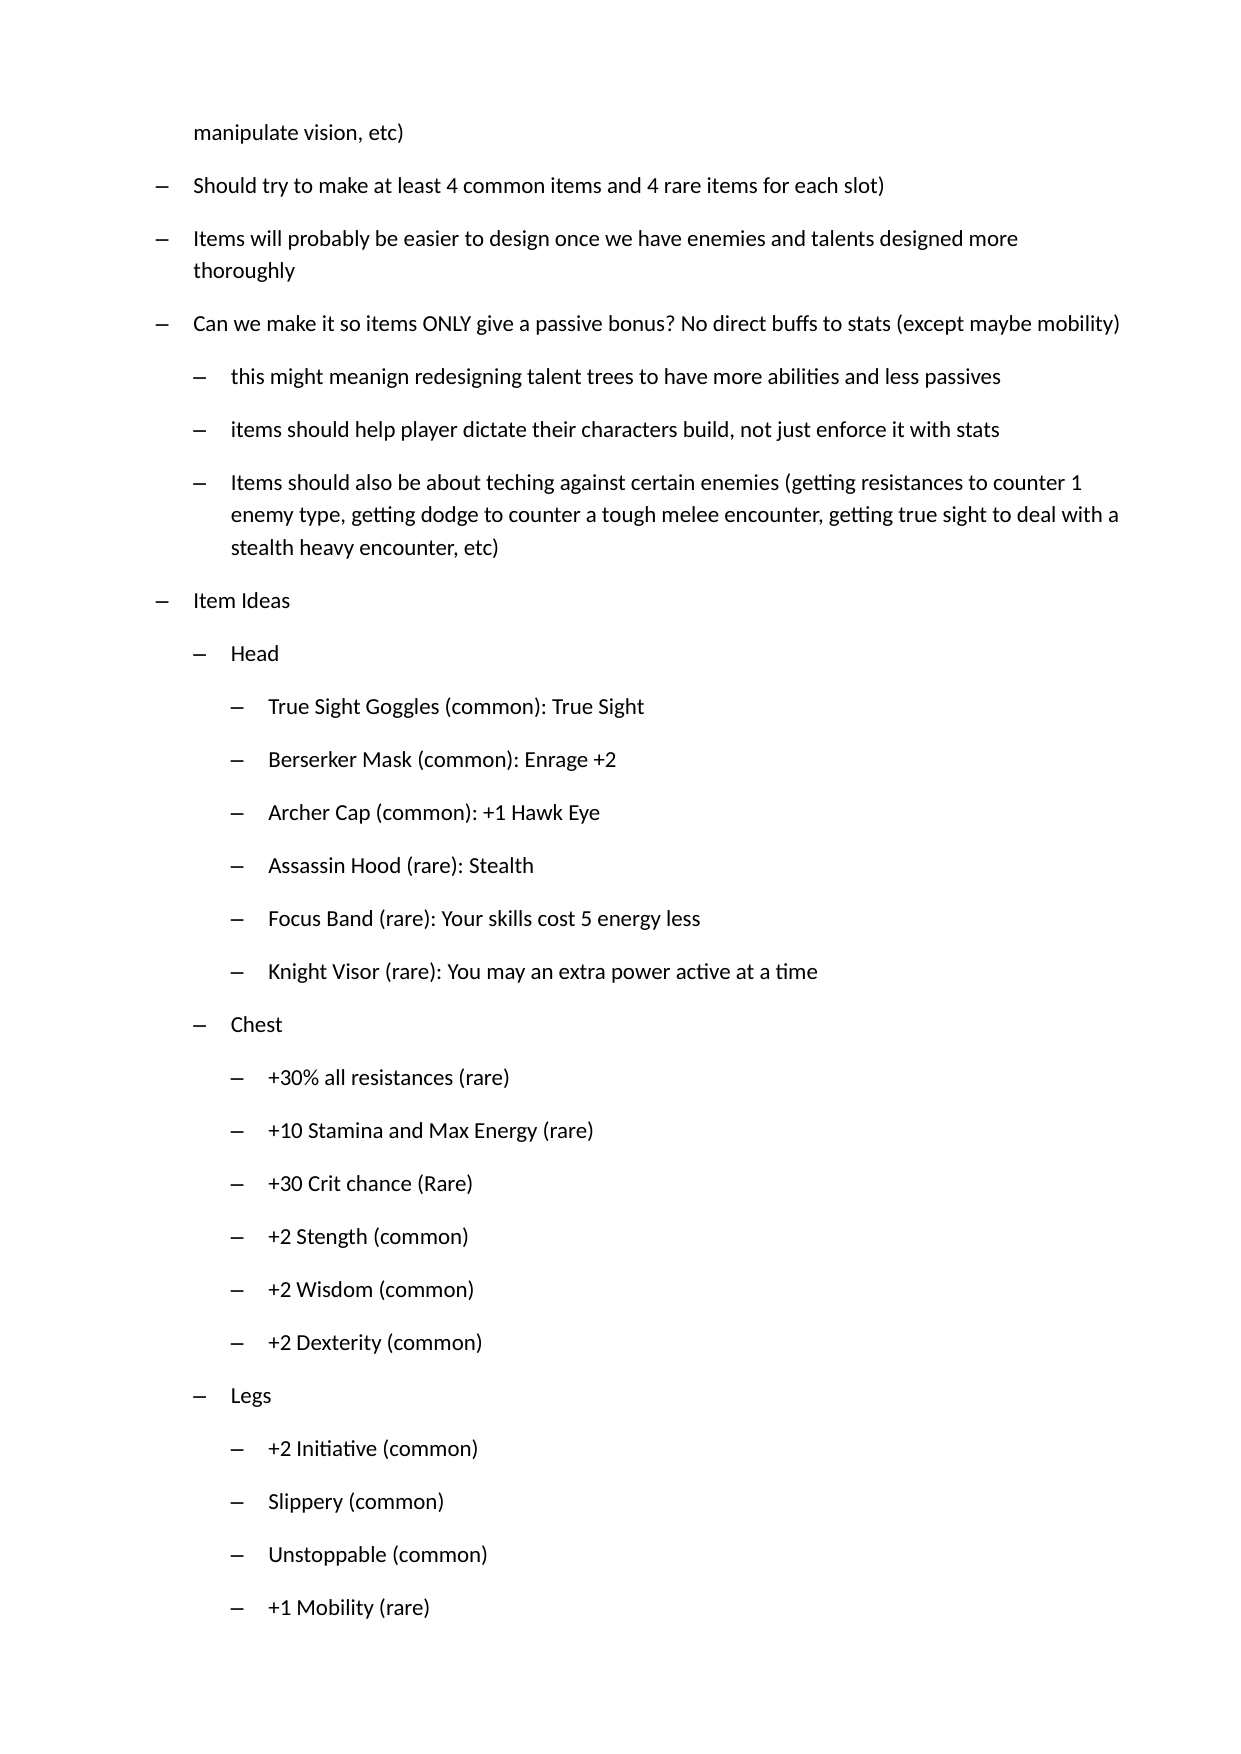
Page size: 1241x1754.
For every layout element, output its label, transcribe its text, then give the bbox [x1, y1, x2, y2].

list +2 Initiative (common) [231, 1434, 1122, 1462]
list True Sight Goggles (common): True Sight [231, 692, 1122, 720]
list +2 Dexterity (common) [231, 1328, 1122, 1356]
list Unstoppable (common) [231, 1540, 1122, 1568]
list items should help player dictate their characters build, not just enforce it with stats [193, 415, 1122, 443]
list Chest [193, 1010, 1122, 1038]
list manipulate vision, etc) [156, 118, 1122, 146]
list Items should also be about teching against certain enemies (getting resistances to counter 1 enemy type, getting dodge to counter a tough melee encounter, getting true sight to deal with a stealth heavy encounter, etc) [193, 468, 1122, 561]
list +2 Wisdom (common) [231, 1275, 1122, 1303]
list Should try to make at least 4 common items and 4 rare items for each slot) [156, 171, 1122, 199]
list +10 Stamina and Max Energy (rare) [231, 1116, 1122, 1144]
list Archer Cap (common): +1 Hawk Eye [231, 798, 1122, 826]
list Slippery (common) [231, 1487, 1122, 1515]
list Knight Visor (rare): You may an extra power active at a time [231, 957, 1122, 985]
list Focus Band (rare): Your skills cost 5 energy less [231, 904, 1122, 932]
list Can we make it so items ONLY give a passive bonus? No direct buffs to stats (except maybe mobility) [156, 309, 1122, 337]
list +30% all resistances (rare) [231, 1063, 1122, 1091]
list Items will probably be easier to design once we have enemies and talents designed more thoroughly [156, 224, 1122, 284]
list Legs [193, 1381, 1122, 1409]
list Assassin Hood (rare): Stealth [231, 851, 1122, 879]
list this might meanign redesigning talent trees to have more abilities and less passives [193, 362, 1122, 390]
list +1 Mobility (rare) [231, 1593, 1122, 1621]
list Berserker Mask (common): Enrage +2 [231, 745, 1122, 773]
list Item Ideas [156, 586, 1122, 614]
list +2 Stength (common) [231, 1222, 1122, 1250]
list +30 Crit chance (Rare) [231, 1169, 1122, 1197]
list Head [193, 639, 1122, 667]
